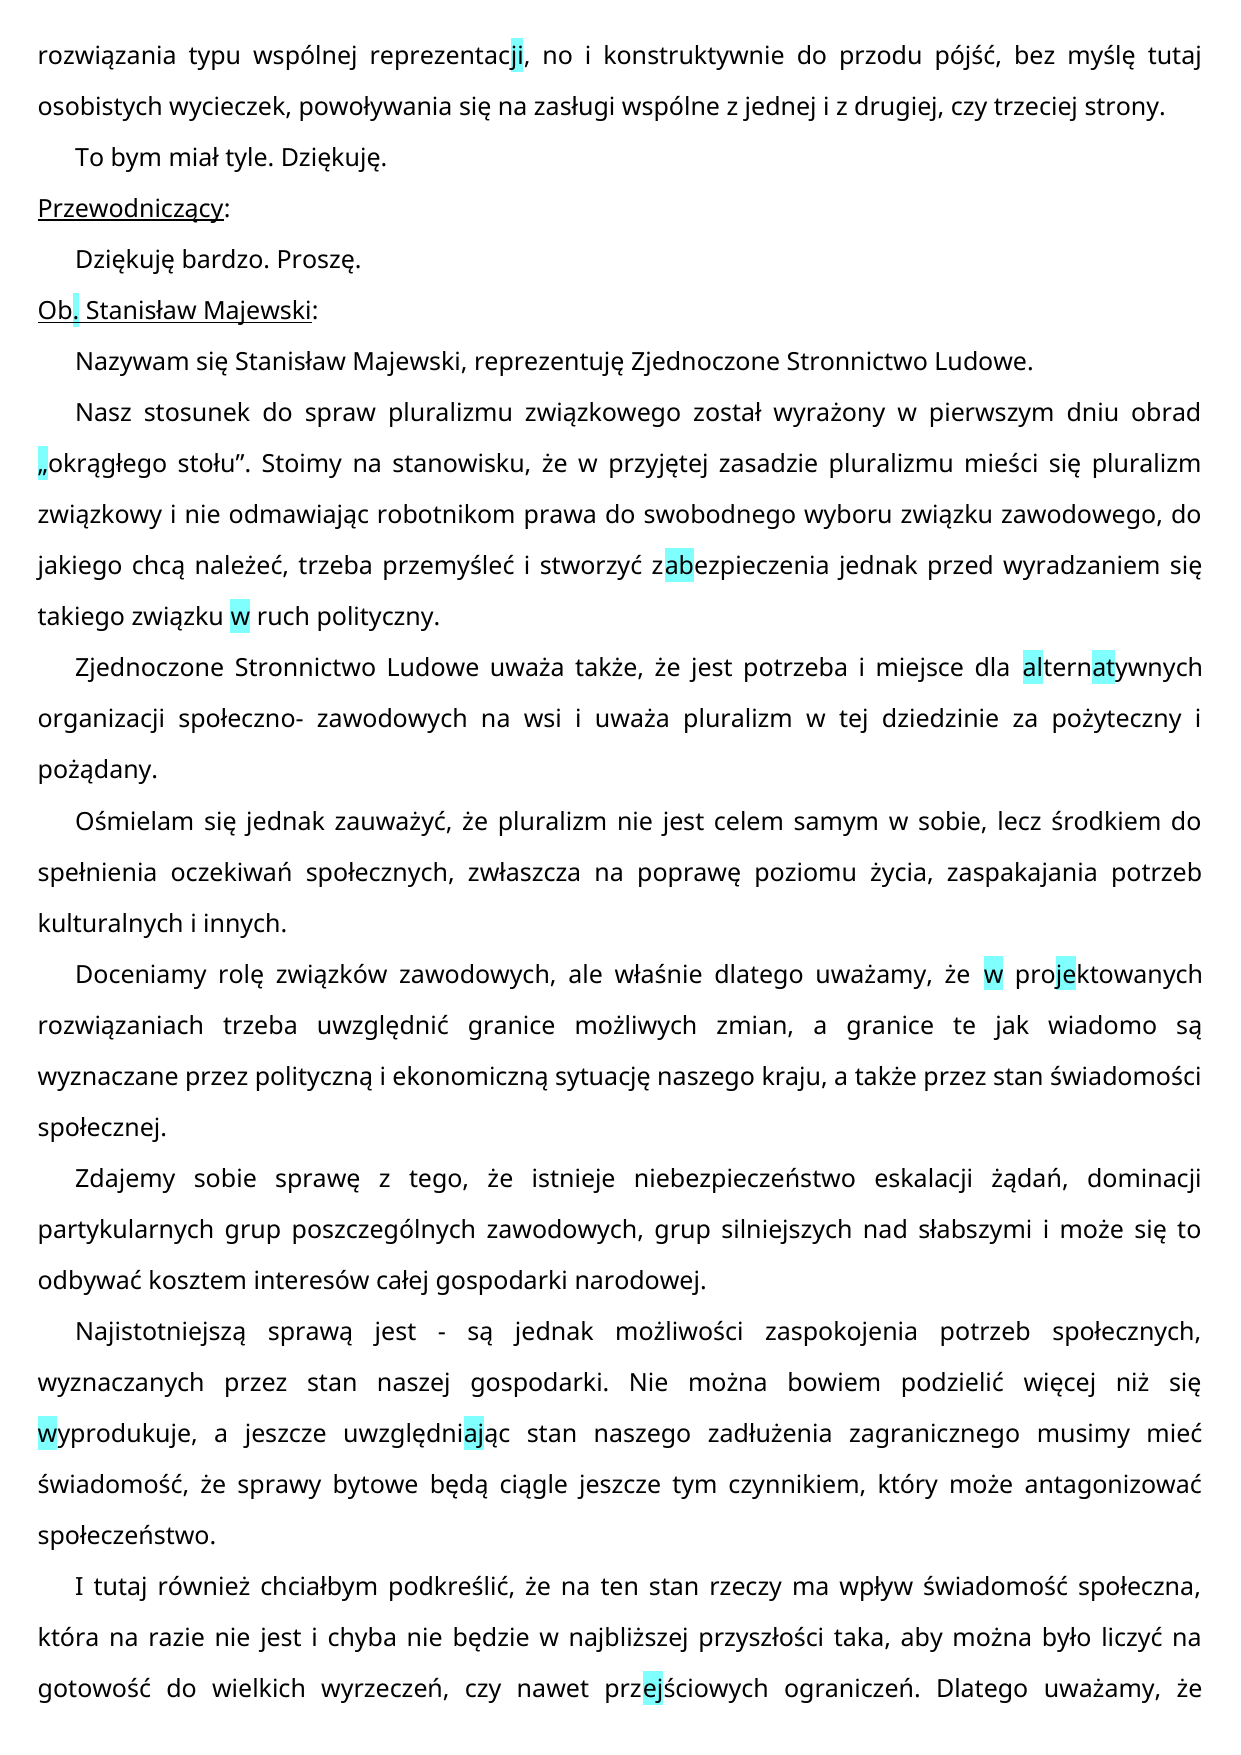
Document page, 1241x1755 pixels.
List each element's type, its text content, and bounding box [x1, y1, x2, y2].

text Zjednoczone Stronnictwo Ludowe uważa także, że jest potrzeba i miejsce dla alternatywnych organizacji społeczno- zawodowych na wsi i uważa pluralizm w tej dziedzinie za pożyteczny i pożądany. [37, 650, 1203, 786]
text I tutaj również chciałbym podkreślić, że na ten stan rzeczy ma wpływ świadomość społeczna, która na razie nie jest i chyba nie będzie w najbliższej przyszłości taka, aby można było liczyć na gotowość do wielkich wyrzeczeń, czy nawet przejściowych ograniczeń. Dlatego uważamy, że [37, 1569, 1203, 1705]
text Doceniamy rolę związków zawodowych, ale właśnie dlatego uważamy, że w projektowanych rozwiązaniach trzeba uwzględnić granice możliwych zmian, a granice te jak wiadomo są wyznaczane przez polityczną i ekonomiczną sytuację naszego kraju, a także przez stan świadomości społecznej. [37, 956, 1203, 1143]
text rozwiązania typu wspólnej reprezentacji, no i konstruktywnie do przodu pójść, bez myślę tutaj osobistych wycieczek, powoływania się na zasługi wspólne z jednej i z drugiej, czy trzeciej strony. [37, 37, 1203, 123]
text Przewodniczący: [37, 191, 1203, 225]
text Ob. Stanisław Majewski: [37, 293, 1203, 327]
text Najistotniejszą sprawą jest - są jednak możliwości zaspokojenia potrzeb społecznych, wyznaczanych przez stan naszej gospodarki. Nie można bowiem podzielić więcej niż się wyprodukuje, a jeszcze uwzględniając stan naszego zadłużenia zagranicznego musimy mieć świadomość, że sprawy bytowe będą ciągle jeszcze tym czynnikiem, który może antagonizować społeczeństwo. [37, 1313, 1203, 1552]
text Ośmielam się jednak zauważyć, że pluralizm nie jest celem samym w sobie, lecz środkiem do spełnienia oczekiwań społecznych, zwłaszcza na poprawę poziomu życia, zaspakajania potrzeb kulturalnych i innych. [37, 803, 1203, 939]
text Nasz stosunek do spraw pluralizmu związkowego został wyrażony w pierwszym dniu obrad „okrągłego stołu”. Stoimy na stanowisku, że w przyjętej zasadzie pluralizmu mieści się pluralizm związkowy i nie odmawiając robotnikom prawa do swobodnego wyboru związku zawodowego, do jakiego chcą należeć, trzeba przemyśleć i stworzyć zabezpieczenia jednak przed wyradzaniem się takiego związku w ruch polityczny. [37, 395, 1203, 633]
text Nazywam się Stanisław Majewski, reprezentuję Zjednoczone Stronnictwo Ludowe. [37, 344, 1203, 378]
text To bym miał tyle. Dziękuję. [37, 139, 1203, 174]
text Dziękuję bardzo. Proszę. [37, 242, 1203, 276]
text Zdajemy sobie sprawę z tego, że istnieje niebezpieczeństwo eskalacji żądań, dominacji partykularnych grup poszczególnych zawodowych, grup silniejszych nad słabszymi i może się to odbywać kosztem interesów całej gospodarki narodowej. [37, 1160, 1203, 1297]
